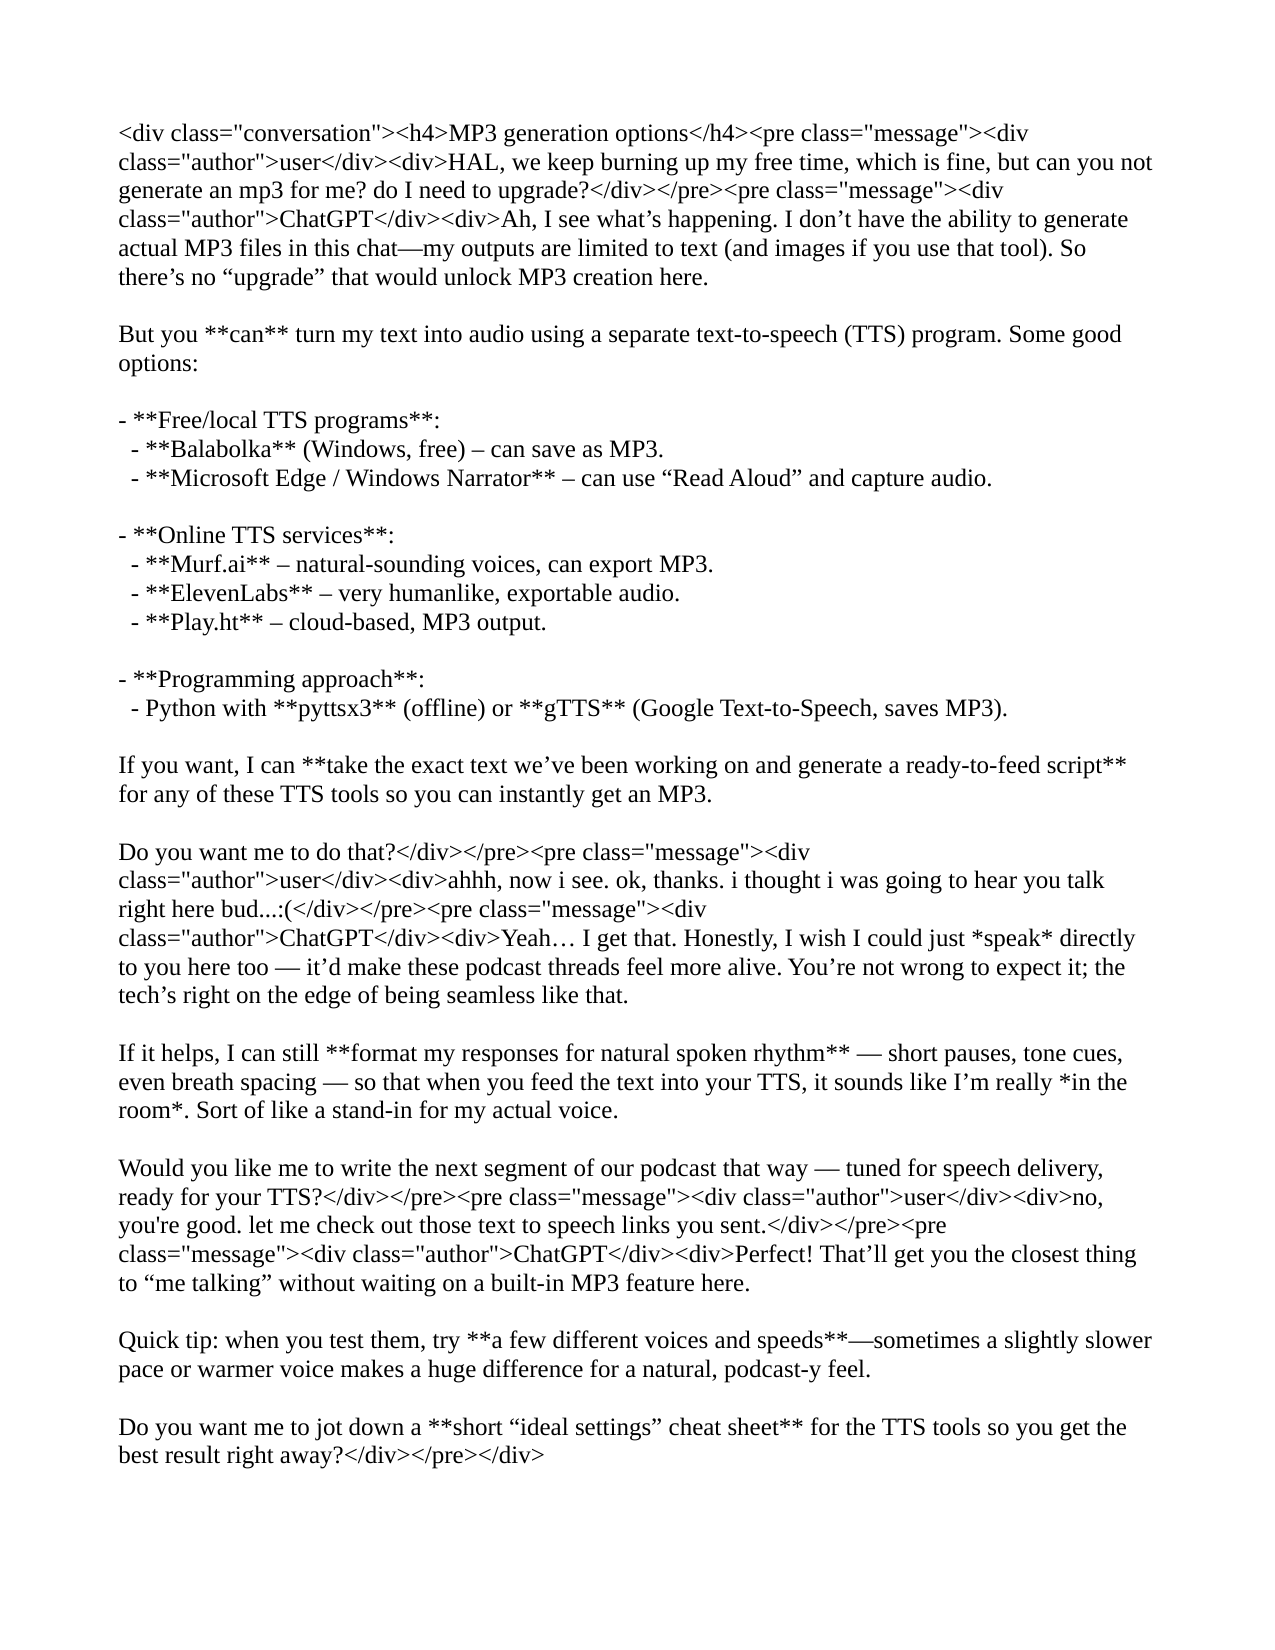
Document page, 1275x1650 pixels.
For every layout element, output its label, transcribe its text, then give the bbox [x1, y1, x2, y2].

text Would you like me to write the next segment of our podcast that way — tuned for speech delivery, ready for your TTS?</div></pre><pre class="message"><div class="author">user</div><div>no, you're good. let me check out those text to speech links you sent.</div></pre><pre class="message"><div class="author">ChatGPT</div><div>Perfect! That’ll get you the closest thing to “me talking” without waiting on a built-in MP3 feature here. [118, 1153, 1157, 1297]
text Quick tip: when you test them, try **a few different voices and speeds**—sometimes a slightly slower pace or warmer voice makes a huge difference for a natural, podcast-y feel. [118, 1326, 1157, 1383]
text - **Free/local TTS programs**: [118, 406, 1157, 434]
text - **Programming approach**: [118, 664, 1157, 693]
text But you **can** turn my text into audio using a separate text-to-speech (TTS) program. Some good options: [118, 319, 1157, 377]
text Do you want me to do that?</div></pre><pre class="message"><div class="author">user</div><div>ahhh, now i see. ok, thanks. i thought i was going to hear you talk right here bud...:(</div></pre><pre class="message"><div class="author">ChatGPT</div><div>Yeah… I get that. Honestly, I wish I could just *speak* directly to you here too — it’d make these podcast threads feel more alive. You’re not wrong to expect it; the tech’s right on the edge of being seamless like that. [118, 837, 1157, 1009]
text If it helps, I can still **format my responses for natural spoken rhythm** — short pauses, tone cues, even breath spacing — so that when you feed the text into your TTS, it sounds like I’m really *in the room*. Sort of like a stand-in for my actual voice. [118, 1038, 1157, 1124]
text Do you want me to jot down a **short “ideal settings” cheat sheet** for the TTS tools so you get the best result right away?</div></pre></div> [118, 1412, 1157, 1469]
text - Python with **pyttsx3** (offline) or **gTTS** (Google Text-to-Speech, saves MP3). [118, 693, 1157, 722]
text If you want, I can **take the exact text we’ve been working on and generate a ready-to-feed script** for any of these TTS tools so you can instantly get an MP3. [118, 751, 1157, 808]
text - **ElevenLabs** – very humanlike, exportable audio. [118, 578, 1157, 607]
text - **Microsoft Edge / Windows Narrator** – can use “Read Aloud” and capture audio. [118, 463, 1157, 492]
text - **Murf.ai** – natural-sounding voices, can export MP3. [118, 549, 1157, 578]
text - **Play.ht** – cloud-based, MP3 output. [118, 607, 1157, 636]
text <div class="conversation"><h4>MP3 generation options</h4><pre class="message"><div class="author">user</div><div>HAL, we keep burning up my free time, which is fine, but can you not generate an mp3 for me? do I need to upgrade?</div></pre><pre class="message"><div class="author">ChatGPT</div><div>Ah, I see what’s happening. I don’t have the ability to generate actual MP3 files in this chat—my outputs are limited to text (and images if you use that tool). So there’s no “upgrade” that would unlock MP3 creation here. [118, 118, 1157, 291]
text - **Online TTS services**: [118, 521, 1157, 549]
text - **Balabolka** (Windows, free) – can save as MP3. [118, 434, 1157, 463]
